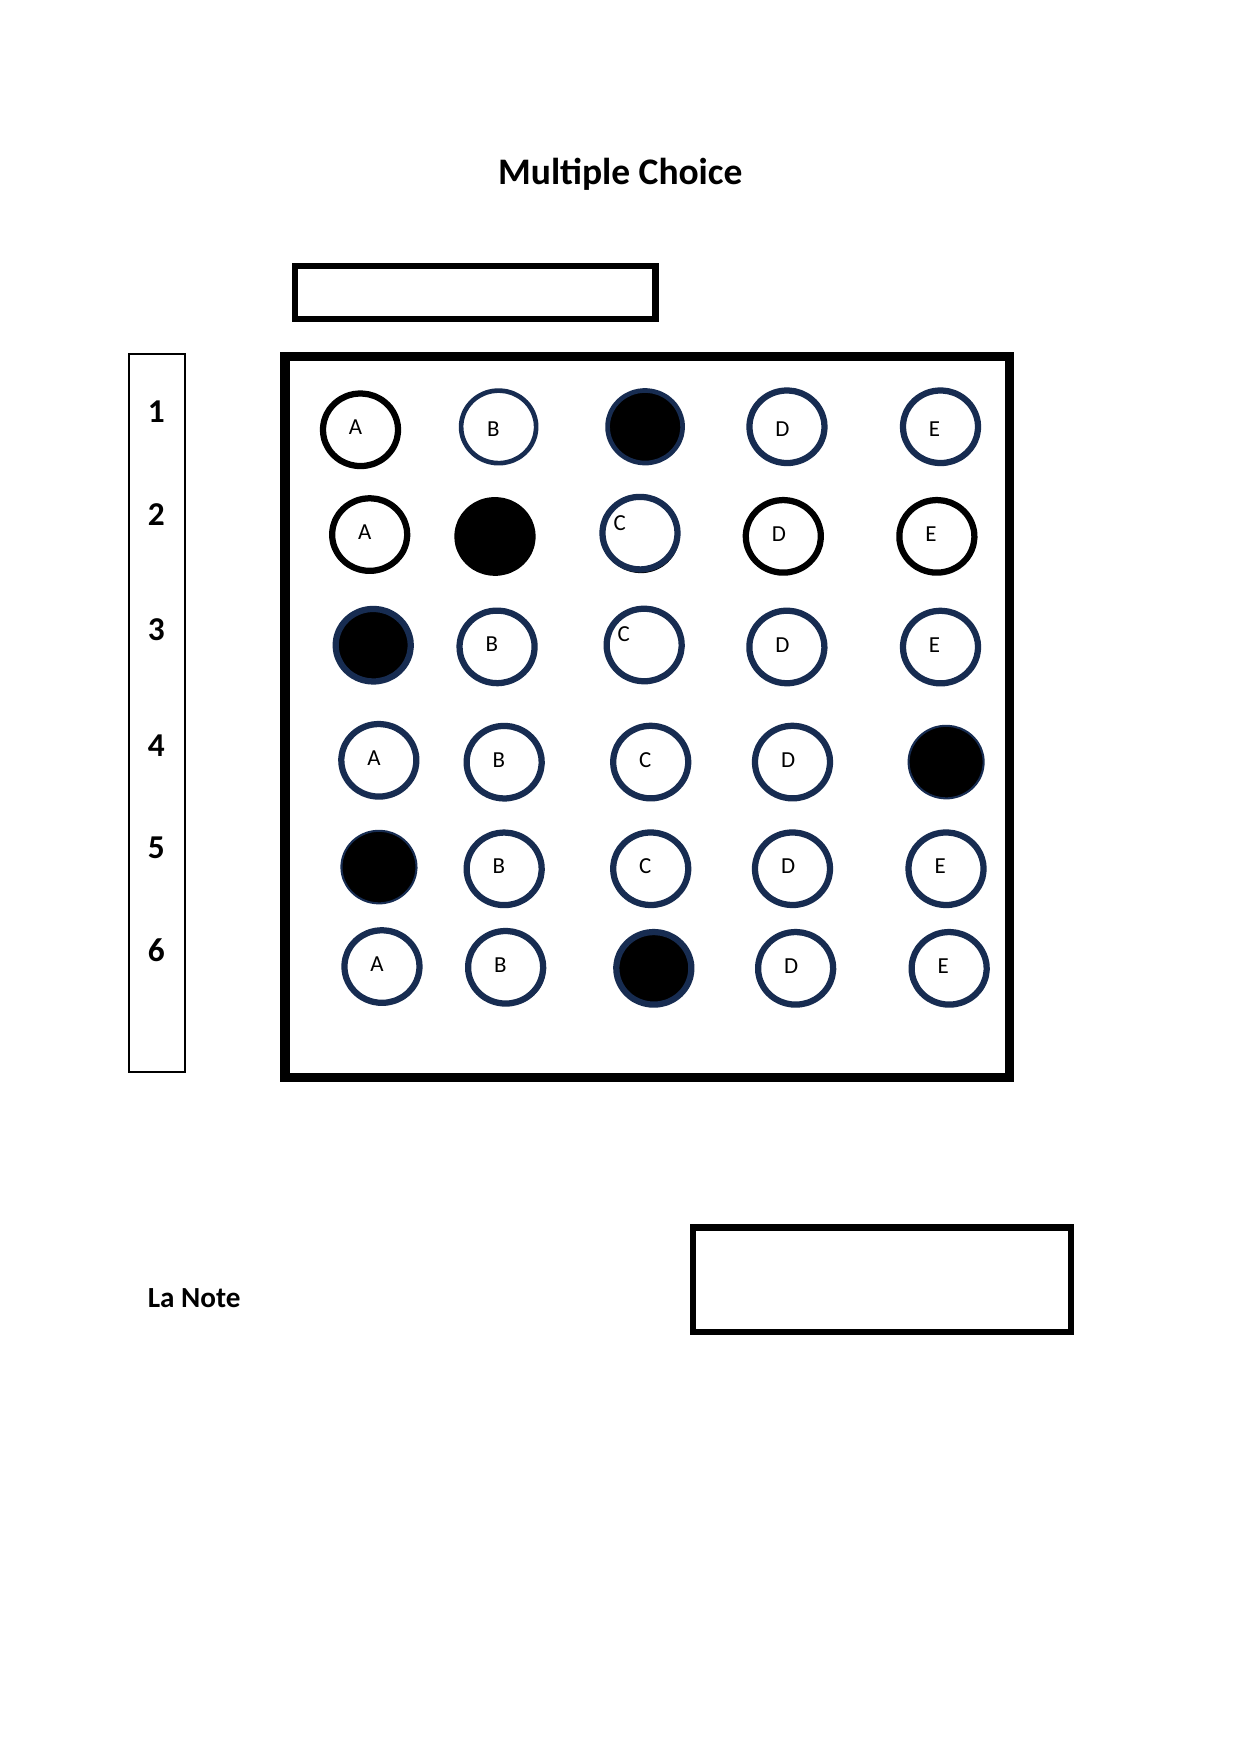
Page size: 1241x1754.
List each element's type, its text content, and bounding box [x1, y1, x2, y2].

text [1074, 1279, 1093, 1314]
text 6 [1014, 929, 1093, 969]
text La Note [148, 1279, 690, 1314]
text 4 [1014, 723, 1093, 764]
text 1 [186, 390, 280, 431]
text 2 [1014, 493, 1093, 533]
text 5 [1014, 826, 1093, 867]
text 3 [186, 608, 280, 649]
text 5 [186, 826, 280, 867]
text Multiple Choice [148, 148, 1093, 193]
text 1 [1014, 390, 1093, 431]
text 3 [1014, 608, 1093, 649]
text 2 [186, 493, 280, 533]
text 4 [186, 723, 280, 764]
text 6 [186, 929, 280, 969]
